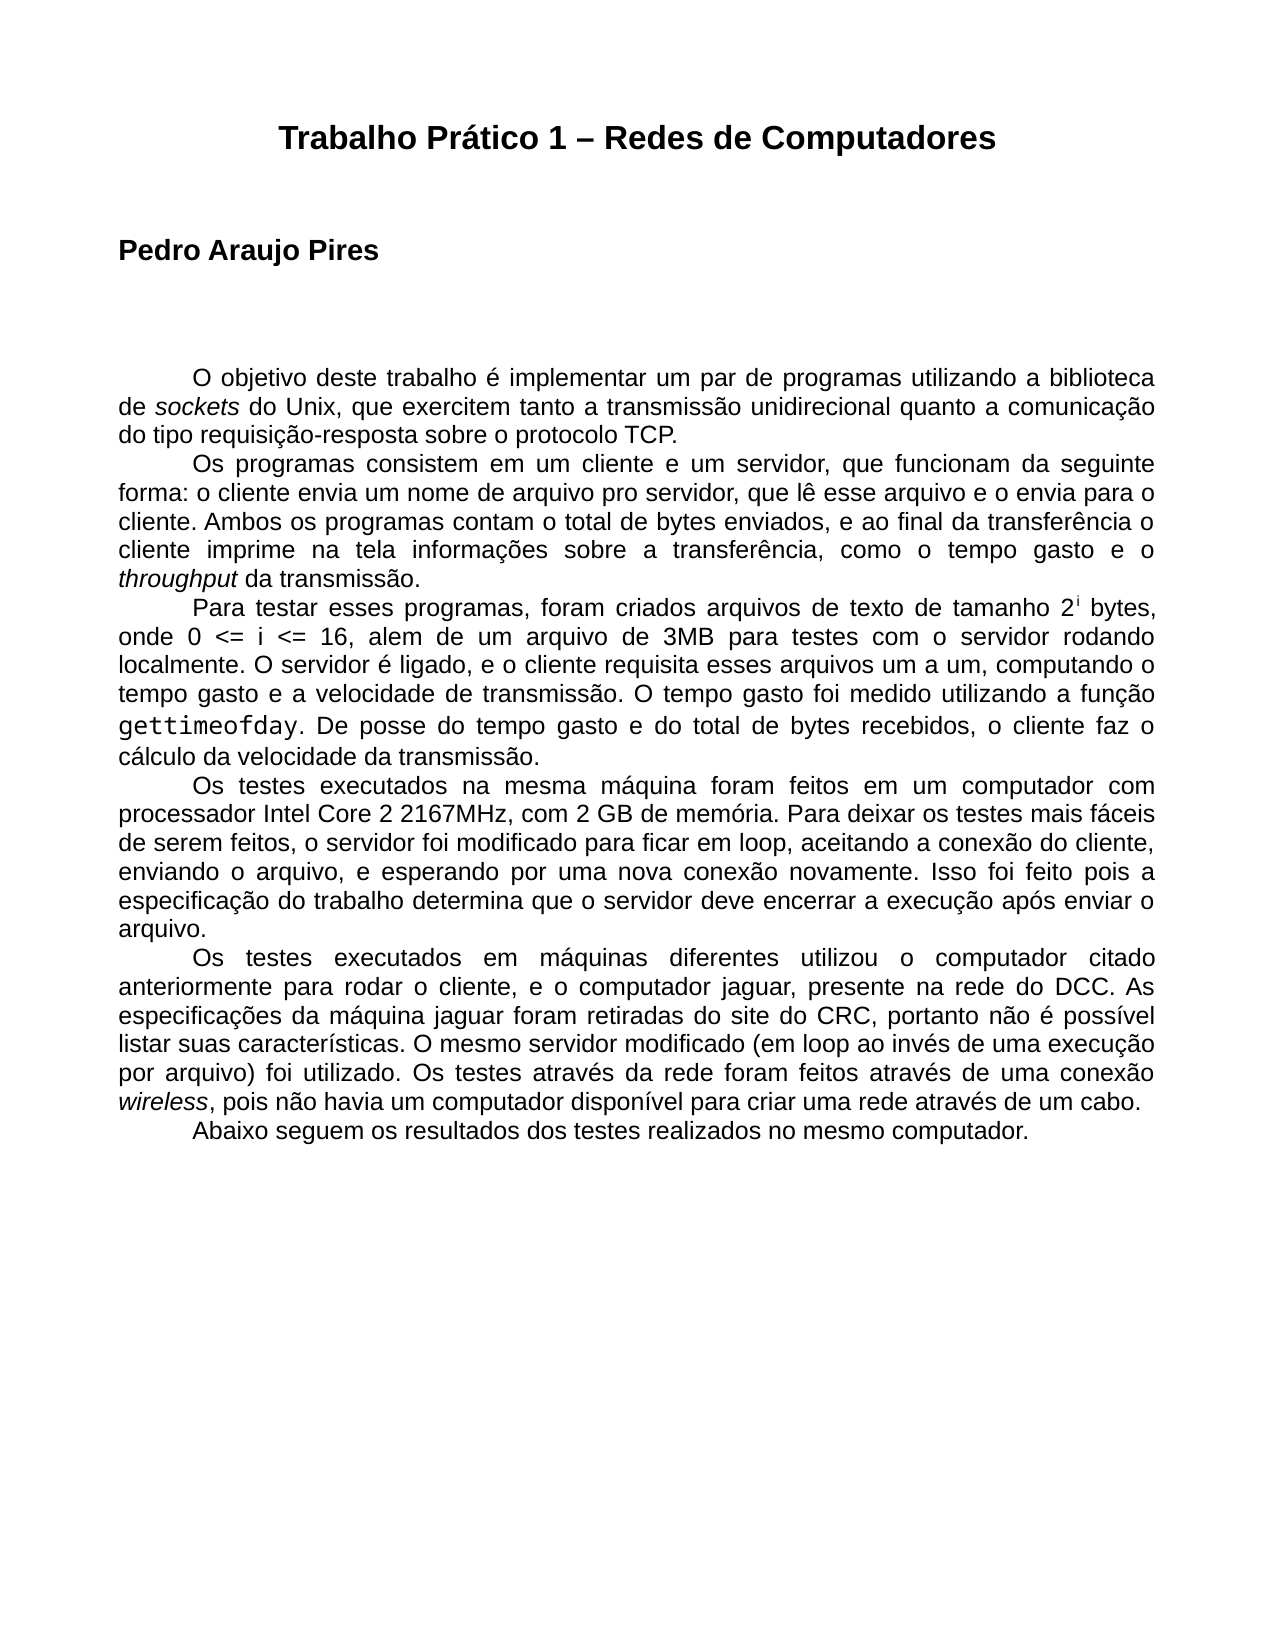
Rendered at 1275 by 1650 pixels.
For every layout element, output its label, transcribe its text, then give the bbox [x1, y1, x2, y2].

text Os programas consistem em um cliente e um servidor, que funcionam da seguinte forma: o cliente envia um nome de arquivo pro servidor, que lê esse arquivo e o envia para o cliente. Ambos os programas contam o total de bytes enviados, e ao final da transferência o cliente imprime na tela informações sobre a transferência, como o tempo gasto e o throughput da transmissão. [118, 449, 1157, 593]
text Pedro Araujo Pires [118, 233, 1157, 267]
text Trabalho Prático 1 – Redes de Computadores [118, 118, 1157, 157]
text Os testes executados na mesma máquina foram feitos em um computador com processador Intel Core 2 2167MHz, com 2 GB de memória. Para deixar os testes mais fáceis de serem feitos, o servidor foi modificado para ficar em loop, aceitando a conexão do cliente, enviando o arquivo, e esperando por uma nova conexão novamente. Isso foi feito pois a especificação do trabalho determina que o servidor deve encerrar a execução após enviar o arquivo. [118, 771, 1157, 943]
text Para testar esses programas, foram criados arquivos de texto de tamanho 2i bytes, onde 0 <= i <= 16, alem de um arquivo de 3MB para testes com o servidor rodando localmente. O servidor é ligado, e o cliente requisita esses arquivos um a um, computando o tempo gasto e a velocidade de transmissão. O tempo gasto foi medido utilizando a função gettimeofday. De posse do tempo gasto e do total de bytes recebidos, o cliente faz o cálculo da velocidade da transmissão. [118, 593, 1157, 771]
text Abaixo seguem os resultados dos testes realizados no mesmo computador. [118, 1116, 1157, 1144]
text O objetivo deste trabalho é implementar um par de programas utilizando a biblioteca de sockets do Unix, que exercitem tanto a transmissão unidirecional quanto a comunicação do tipo requisição-resposta sobre o protocolo TCP. [118, 363, 1157, 449]
text Os testes executados em máquinas diferentes utilizou o computador citado anteriormente para rodar o cliente, e o computador jaguar, presente na rede do DCC. As especificações da máquina jaguar foram retiradas do site do CRC, portanto não é possível listar suas características. O mesmo servidor modificado (em loop ao invés de uma execução por arquivo) foi utilizado. Os testes através da rede foram feitos através de uma conexão wireless, pois não havia um computador disponível para criar uma rede através de um cabo. [118, 943, 1157, 1116]
